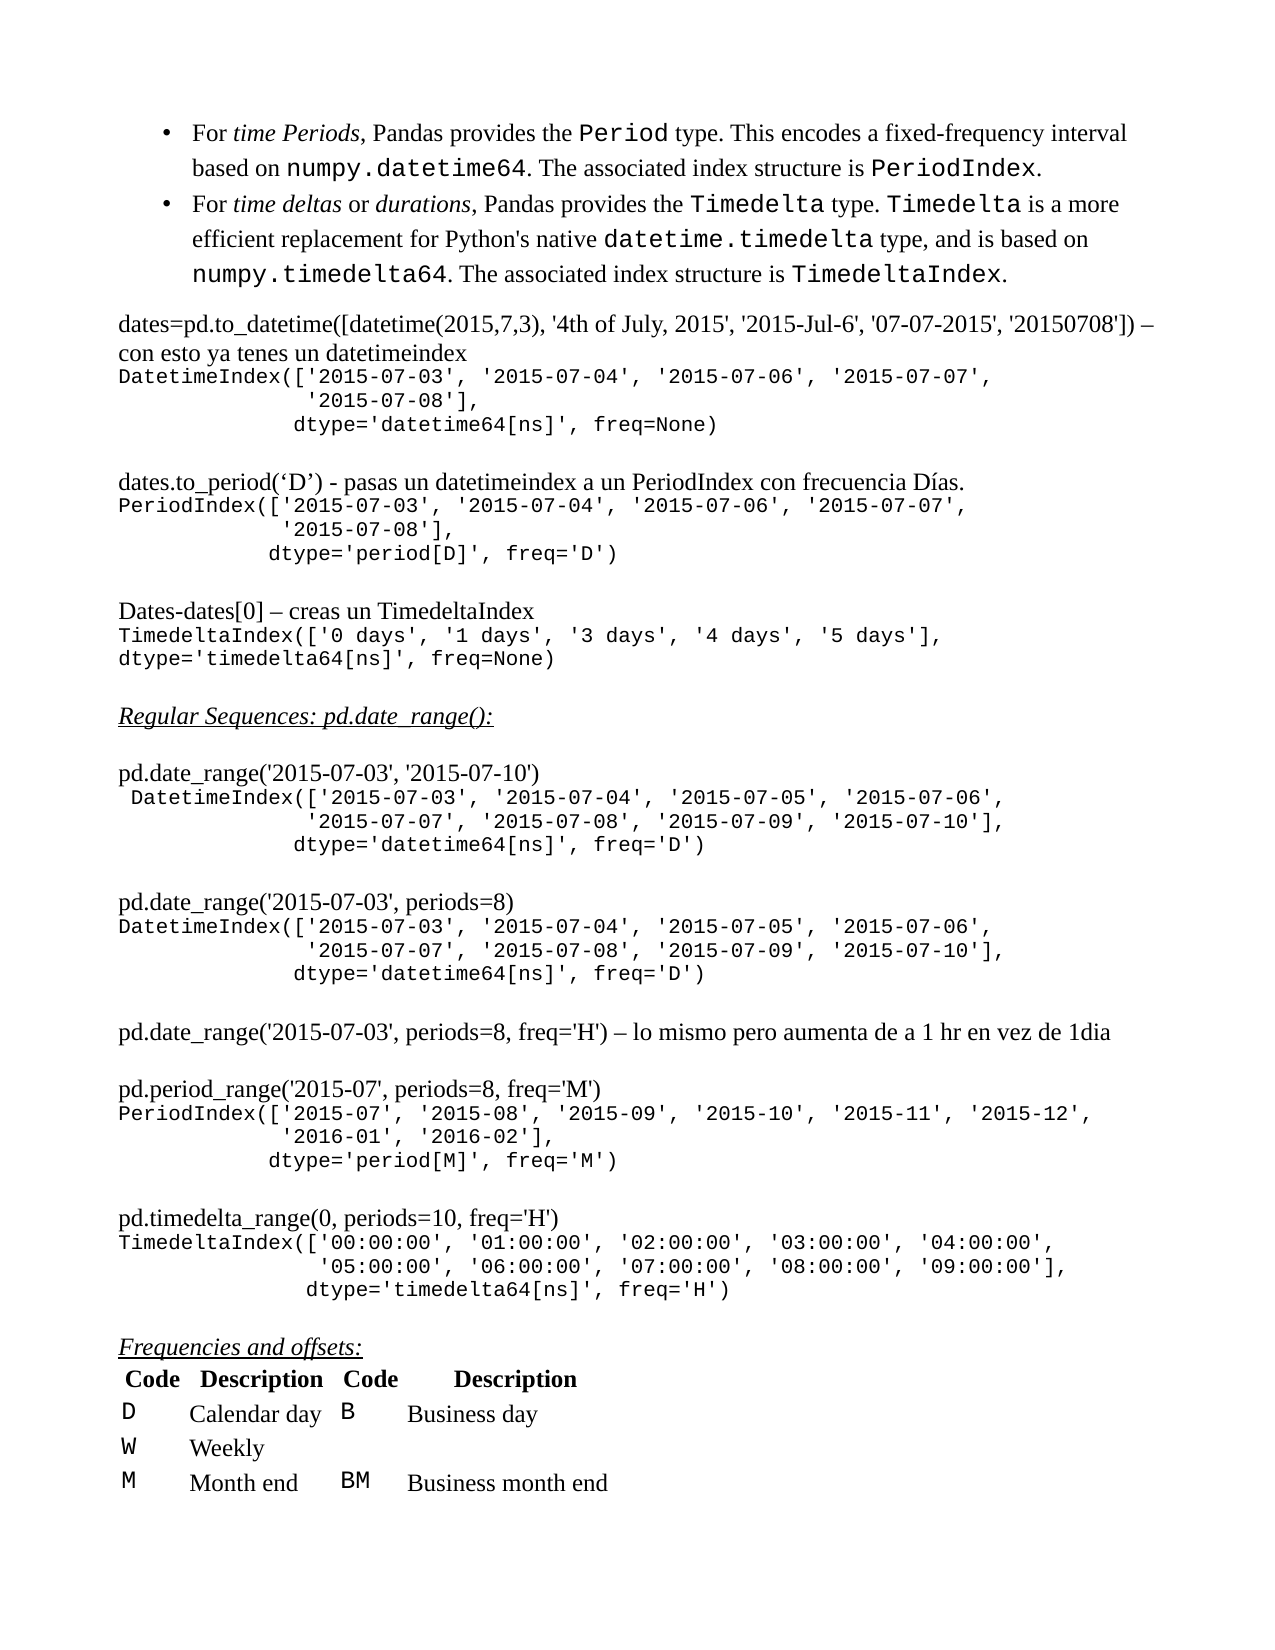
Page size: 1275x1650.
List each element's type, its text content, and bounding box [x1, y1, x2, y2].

text TimedeltaIndex(['0 days', '1 days', '3 days', '4 days', '5 days'], dtype='timedelta64[ns]', freq=None) [118, 625, 1157, 672]
table_cell BM [337, 1465, 404, 1499]
table_cell Calendar day [186, 1396, 337, 1430]
text Frequencies and offsets: [118, 1332, 1157, 1361]
text dtype='datetime64[ns]', freq='D') [118, 963, 1157, 987]
text dtype='datetime64[ns]', freq=None) [118, 414, 1157, 437]
text pd.period_range('2015-07', periods=8, freq='M') [118, 1074, 1157, 1103]
text dtype='period[D]', freq='D') [118, 543, 1157, 566]
table_cell B [337, 1396, 404, 1430]
table_header Code [118, 1361, 186, 1396]
table_cell Month end [186, 1465, 337, 1499]
text '2016-01', '2016-02'], [118, 1126, 1157, 1150]
text dates=pd.to_datetime([datetime(2015,7,3), '4th of July, 2015', '2015-Jul-6', '07-07-2015', '20150708']) – con esto ya tenes un datetimeindex [118, 309, 1157, 366]
table_cell W [118, 1430, 186, 1465]
table_cell D [118, 1396, 186, 1430]
table_header Code [337, 1361, 404, 1396]
text TimedeltaIndex(['00:00:00', '01:00:00', '02:00:00', '03:00:00', '04:00:00', [118, 1232, 1157, 1256]
text PeriodIndex(['2015-07', '2015-08', '2015-09', '2015-10', '2015-11', '2015-12', [118, 1103, 1157, 1126]
text pd.date_range('2015-07-03', periods=8) [118, 887, 1157, 916]
text pd.date_range('2015-07-03', '2015-07-10') [118, 758, 1157, 787]
text dtype='datetime64[ns]', freq='D') [118, 834, 1157, 858]
list For time Periods, Pandas provides the Period type. This encodes a fixed-frequency interval based on numpy.datetime64. The associated index structure is PeriodIndex. [162, 118, 1157, 184]
text DatetimeIndex(['2015-07-03', '2015-07-04', '2015-07-05', '2015-07-06', [118, 787, 1157, 811]
text Regular Sequences: pd.date_range(): [118, 701, 1157, 729]
table_cell Business day [404, 1396, 627, 1430]
text '2015-07-07', '2015-07-08', '2015-07-09', '2015-07-10'], [118, 940, 1157, 963]
text dates.to_period(‘D’) - pasas un datetimeindex a un PeriodIndex con frecuencia Días. [118, 467, 1157, 496]
text dtype='period[M]', freq='M') [118, 1150, 1157, 1174]
text pd.timedelta_range(0, periods=10, freq='H') [118, 1203, 1157, 1232]
text PeriodIndex(['2015-07-03', '2015-07-04', '2015-07-06', '2015-07-07', [118, 496, 1157, 519]
table_cell Weekly [186, 1430, 337, 1465]
text pd.date_range('2015-07-03', periods=8, freq='H') – lo mismo pero aumenta de a 1 hr en vez de 1dia [118, 1017, 1157, 1045]
table_header Description [186, 1361, 337, 1396]
text DatetimeIndex(['2015-07-03', '2015-07-04', '2015-07-05', '2015-07-06', [118, 916, 1157, 940]
text '2015-07-07', '2015-07-08', '2015-07-09', '2015-07-10'], [118, 811, 1157, 834]
text dtype='timedelta64[ns]', freq='H') [118, 1279, 1157, 1303]
text '2015-07-08'], [118, 390, 1157, 414]
table_header Description [404, 1361, 627, 1396]
text Dates-dates[0] – creas un TimedeltaIndex [118, 596, 1157, 625]
list For time deltas or durations, Pandas provides the Timedelta type. Timedelta is a more efficient replacement for Python's native datetime.timedelta type, and is based on numpy.timedelta64. The associated index structure is TimedeltaIndex. [162, 189, 1157, 290]
table_cell M [118, 1465, 186, 1499]
text '2015-07-08'], [118, 519, 1157, 543]
text DatetimeIndex(['2015-07-03', '2015-07-04', '2015-07-06', '2015-07-07', [118, 366, 1157, 390]
table_cell [404, 1430, 627, 1465]
table_cell Business month end [404, 1465, 627, 1499]
text '05:00:00', '06:00:00', '07:00:00', '08:00:00', '09:00:00'], [118, 1256, 1157, 1279]
table_cell [337, 1430, 404, 1465]
